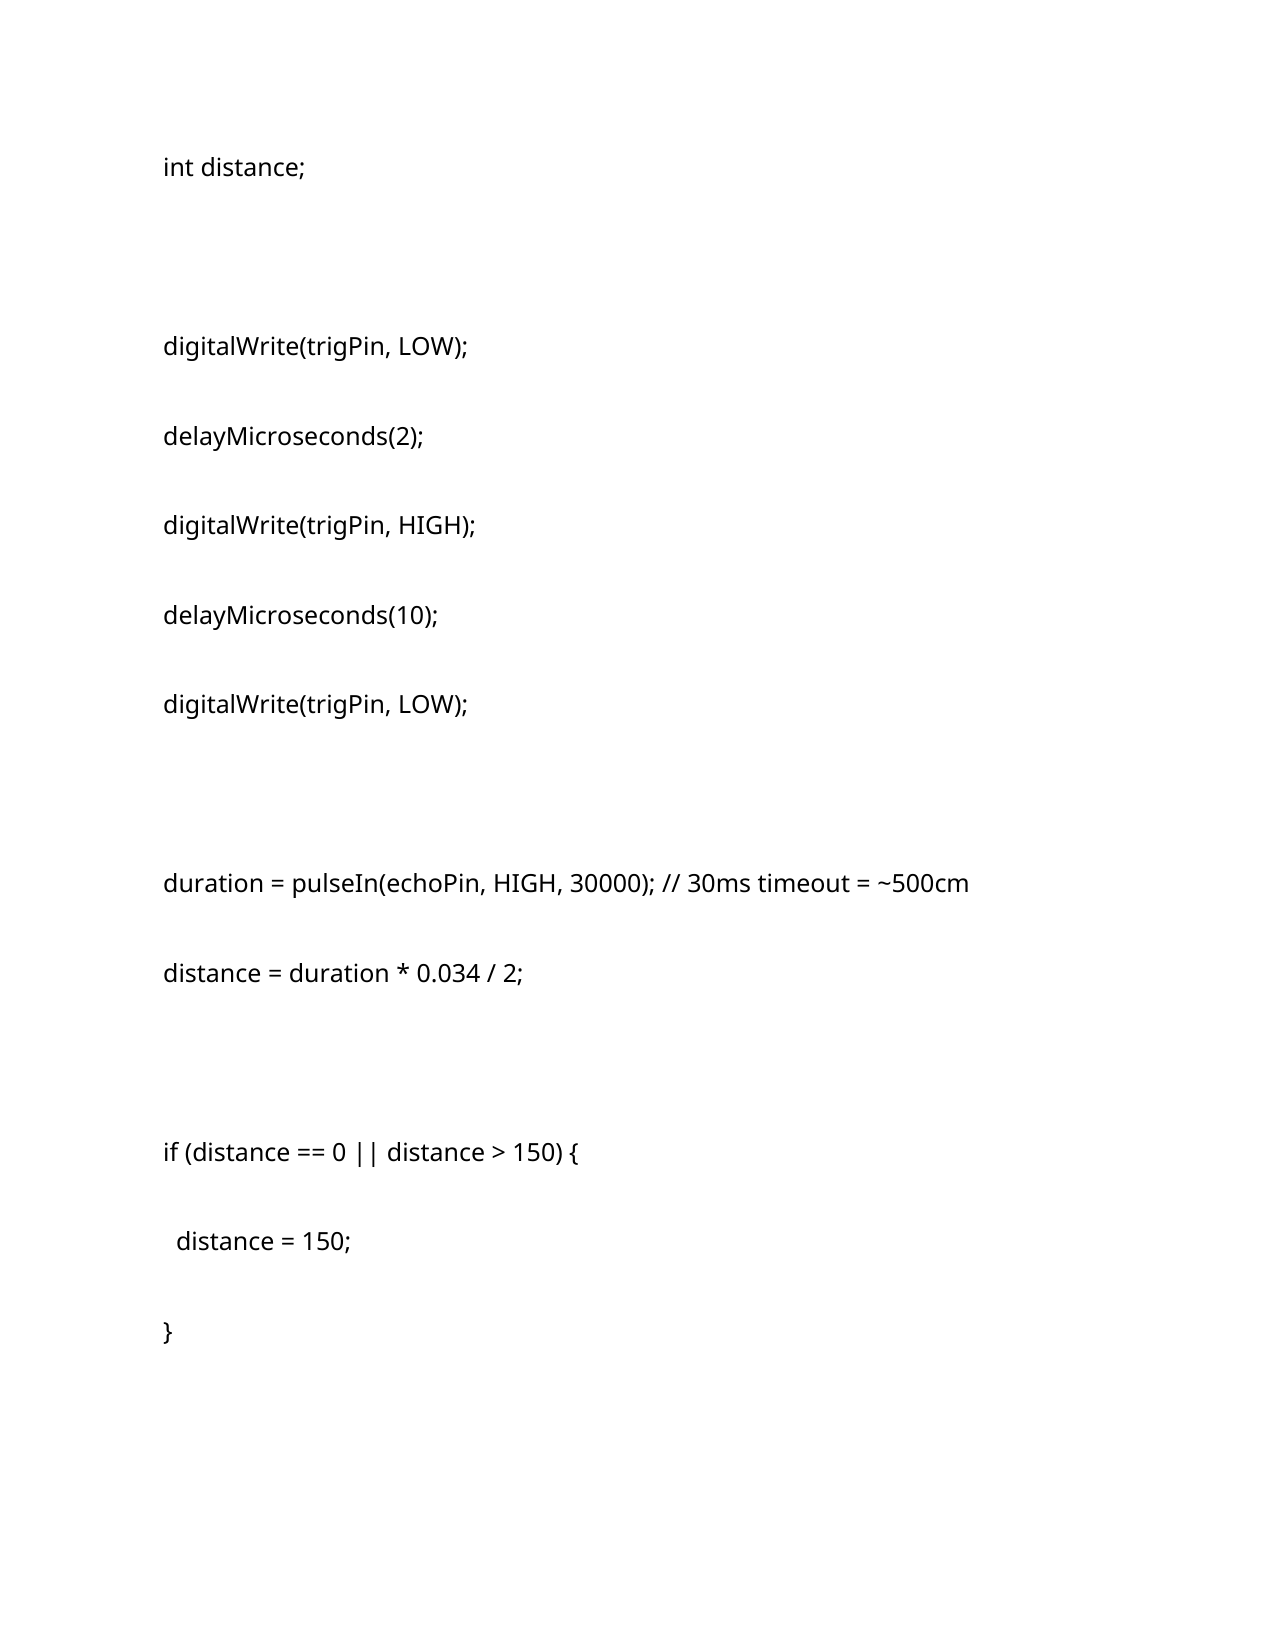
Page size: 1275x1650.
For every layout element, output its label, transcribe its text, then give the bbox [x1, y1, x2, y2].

text distance = duration * 0.034 / 2; [150, 955, 1125, 989]
text int distance; [150, 150, 1125, 184]
text duration = pulseIn(echoPin, HIGH, 30000); // 30ms timeout = ~500cm [150, 866, 1125, 900]
text delayMicroseconds(10); [150, 597, 1125, 631]
text digitalWrite(trigPin, LOW); [150, 329, 1125, 363]
text distance = 150; [150, 1224, 1125, 1258]
text digitalWrite(trigPin, HIGH); [150, 508, 1125, 542]
text } [150, 1313, 1125, 1347]
text digitalWrite(trigPin, LOW); [150, 687, 1125, 721]
text if (distance == 0 || distance > 150) { [150, 1134, 1125, 1168]
text delayMicroseconds(2); [150, 418, 1125, 452]
